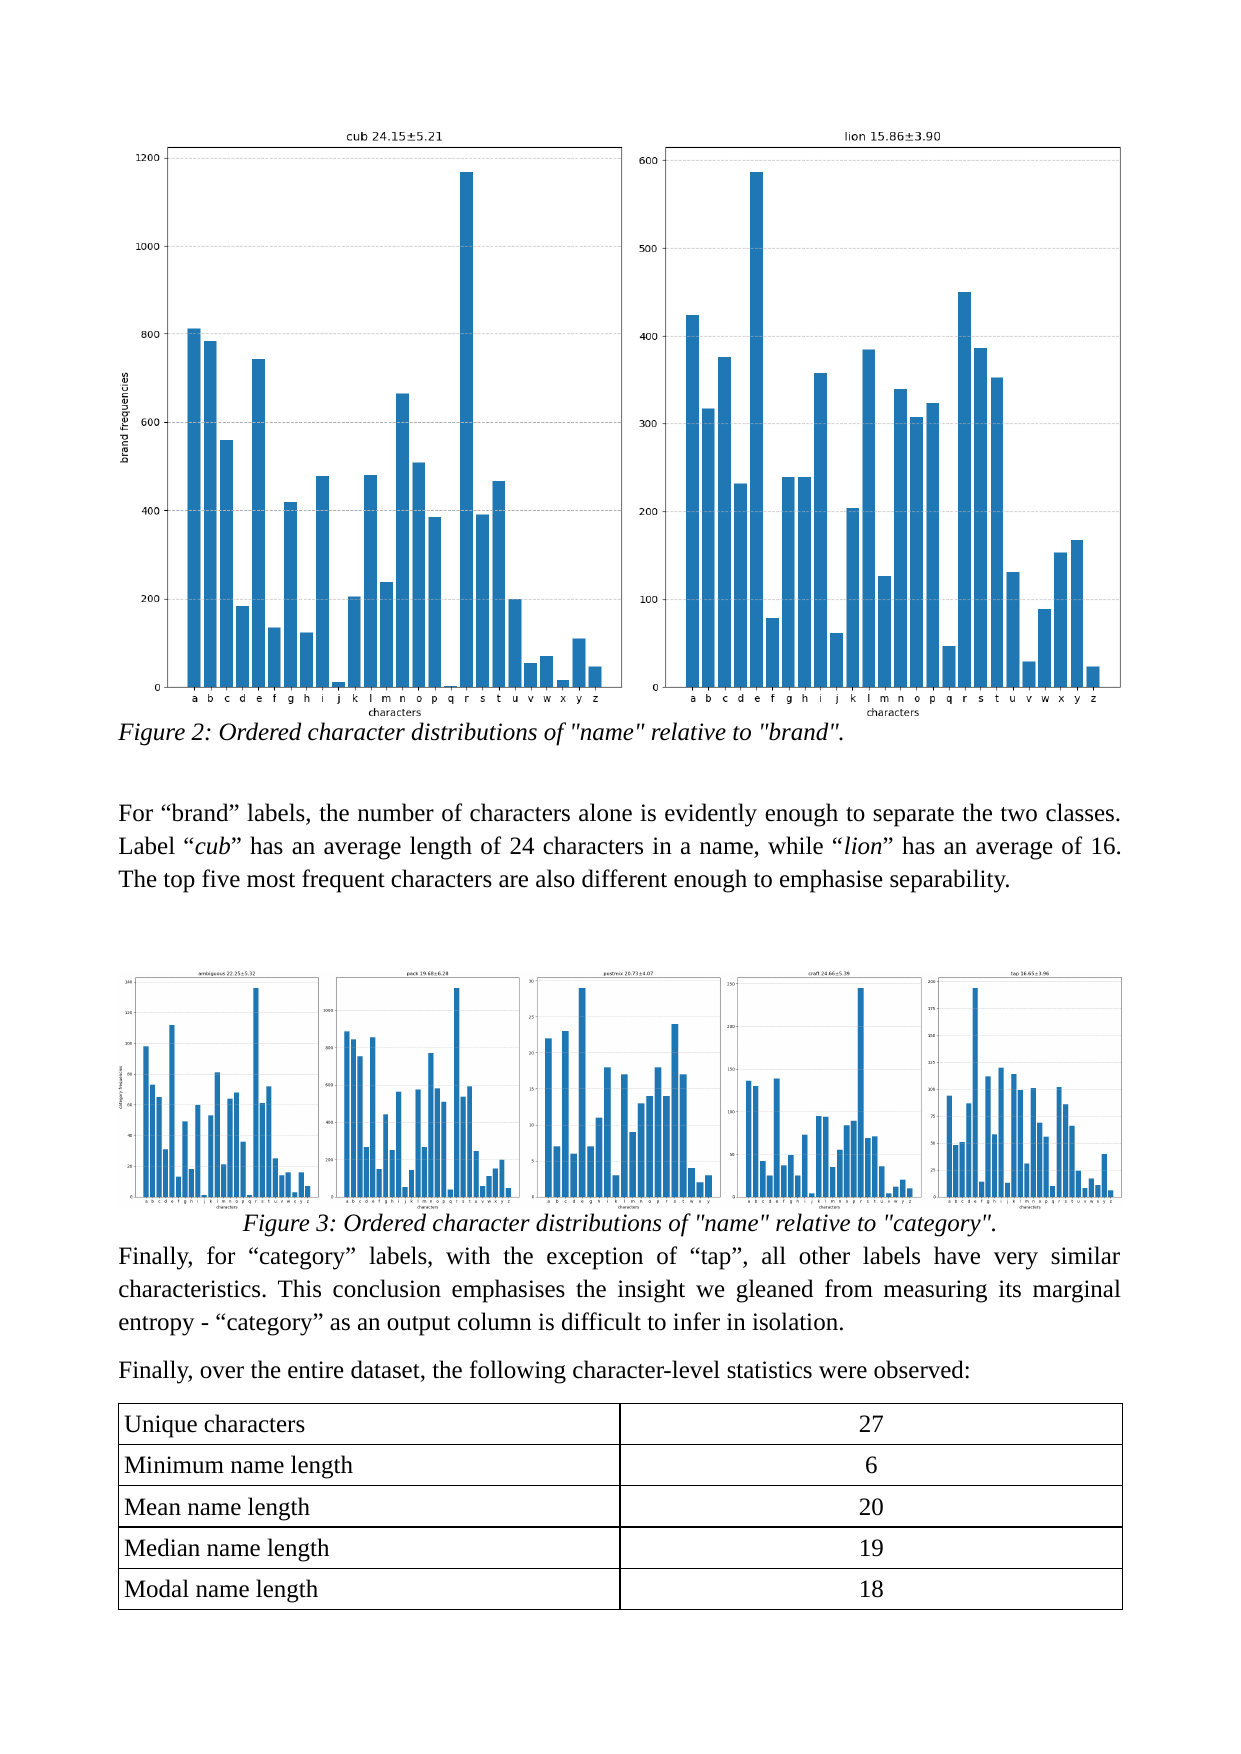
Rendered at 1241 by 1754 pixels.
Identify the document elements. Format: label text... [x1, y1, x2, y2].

text For “brand” labels, the number of characters alone is evidently enough to separate the two classes. Label “cub” has an average length of 24 characters in a name, while “lion” has an average of 16. The top five most frequent characters are also different enough to emphasise separability. [118, 798, 1122, 893]
text Figure 3: Ordered character distributions of "name" relative to "category". [118, 1209, 1122, 1237]
table_cell 6 [621, 1445, 1122, 1485]
text Finally, for “category” labels, with the exception of “tap”, all other labels have very similar characteristics. This conclusion emphasises the insight we gleaned from measuring its marginal entropy - “category” as an output column is difficult to infer in isolation. [118, 1237, 1122, 1336]
table_cell Modal name length [119, 1569, 619, 1609]
table_header Unique characters [119, 1404, 619, 1444]
picture [118, 130, 1123, 718]
table_header 27 [621, 1404, 1122, 1444]
table_cell Mean name length [119, 1486, 619, 1526]
table_cell 19 [621, 1528, 1122, 1568]
text [118, 959, 1122, 971]
text Figure 2: Ordered character distributions of "name" relative to "brand". [118, 718, 1122, 746]
table_cell Minimum name length [119, 1445, 619, 1485]
table_cell 20 [621, 1486, 1122, 1526]
picture [118, 971, 1123, 1209]
table_cell 18 [621, 1569, 1122, 1609]
table_cell Median name length [119, 1528, 619, 1568]
text Finally, over the entire dataset, the following character-level statistics were observed: [118, 1355, 1122, 1384]
